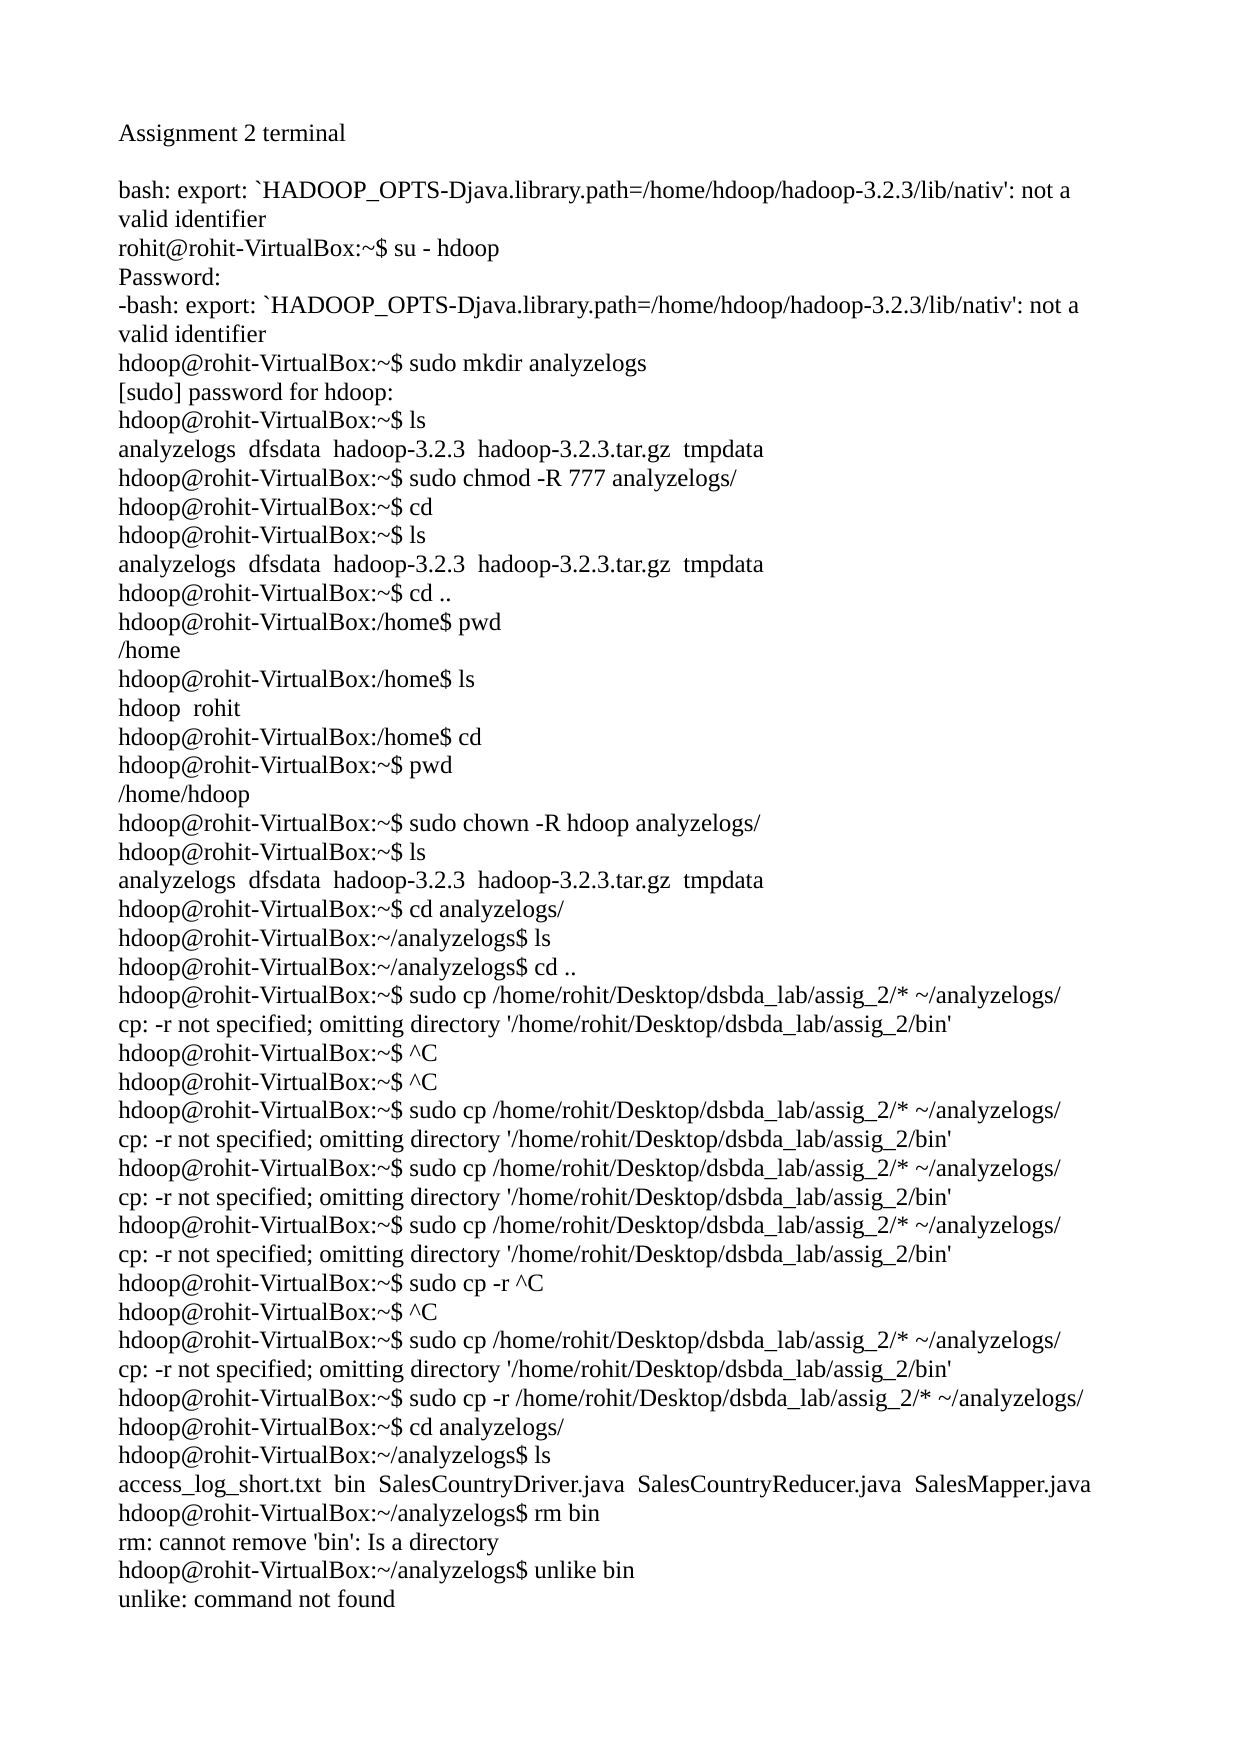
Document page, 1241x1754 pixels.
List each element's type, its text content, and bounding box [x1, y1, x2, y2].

text hdoop@rohit-VirtualBox:~$ cd analyzelogs/ [118, 1412, 1122, 1441]
text cp: -r not specified; omitting directory '/home/rohit/Desktop/dsbda_lab/assig_2/bin' [118, 1239, 1122, 1268]
text hdoop@rohit-VirtualBox:~$ sudo cp /home/rohit/Desktop/dsbda_lab/assig_2/* ~/analyzelogs/ [118, 1211, 1122, 1239]
text hdoop@rohit-VirtualBox:~$ ls [118, 837, 1122, 866]
text rohit@rohit-VirtualBox:~$ su - hdoop [118, 233, 1122, 262]
text hdoop rohit [118, 693, 1122, 722]
text /home/hdoop [118, 779, 1122, 808]
text hdoop@rohit-VirtualBox:/home$ pwd [118, 607, 1122, 636]
text hdoop@rohit-VirtualBox:~$ cd .. [118, 578, 1122, 607]
text hdoop@rohit-VirtualBox:~/analyzelogs$ ls [118, 1441, 1122, 1469]
text hdoop@rohit-VirtualBox:~$ sudo chown -R hdoop analyzelogs/ [118, 808, 1122, 837]
text hdoop@rohit-VirtualBox:~$ sudo cp /home/rohit/Desktop/dsbda_lab/assig_2/* ~/analyzelogs/ [118, 1326, 1122, 1354]
text hdoop@rohit-VirtualBox:~/analyzelogs$ ls [118, 923, 1122, 952]
text hdoop@rohit-VirtualBox:~$ ^C [118, 1297, 1122, 1326]
text hdoop@rohit-VirtualBox:~$ ls [118, 406, 1122, 434]
text -bash: export: `HADOOP_OPTS-Djava.library.path=/home/hdoop/hadoop-3.2.3/lib/nativ': not a valid identifier [118, 291, 1122, 348]
text hdoop@rohit-VirtualBox:~$ pwd [118, 751, 1122, 779]
text hdoop@rohit-VirtualBox:~$ sudo cp -r ^C [118, 1268, 1122, 1297]
text analyzelogs dfsdata hadoop-3.2.3 hadoop-3.2.3.tar.gz tmpdata [118, 866, 1122, 894]
text hdoop@rohit-VirtualBox:/home$ cd [118, 722, 1122, 751]
text cp: -r not specified; omitting directory '/home/rohit/Desktop/dsbda_lab/assig_2/bin' [118, 1354, 1122, 1383]
text hdoop@rohit-VirtualBox:~$ cd [118, 492, 1122, 521]
text hdoop@rohit-VirtualBox:~$ sudo cp /home/rohit/Desktop/dsbda_lab/assig_2/* ~/analyzelogs/ [118, 1096, 1122, 1124]
text hdoop@rohit-VirtualBox:~/analyzelogs$ unlike bin [118, 1556, 1122, 1584]
text analyzelogs dfsdata hadoop-3.2.3 hadoop-3.2.3.tar.gz tmpdata [118, 434, 1122, 463]
text unlike: command not found [118, 1584, 1122, 1613]
text hdoop@rohit-VirtualBox:~$ sudo chmod -R 777 analyzelogs/ [118, 463, 1122, 492]
text hdoop@rohit-VirtualBox:~$ ls [118, 521, 1122, 549]
text hdoop@rohit-VirtualBox:~$ sudo cp -r /home/rohit/Desktop/dsbda_lab/assig_2/* ~/analyzelogs/ [118, 1383, 1122, 1412]
text cp: -r not specified; omitting directory '/home/rohit/Desktop/dsbda_lab/assig_2/bin' [118, 1182, 1122, 1211]
text bash: export: `HADOOP_OPTS-Djava.library.path=/home/hdoop/hadoop-3.2.3/lib/nativ': not a valid identifier [118, 176, 1122, 233]
text hdoop@rohit-VirtualBox:~$ ^C [118, 1038, 1122, 1067]
text hdoop@rohit-VirtualBox:~/analyzelogs$ rm bin [118, 1498, 1122, 1527]
text hdoop@rohit-VirtualBox:~/analyzelogs$ cd .. [118, 952, 1122, 981]
text cp: -r not specified; omitting directory '/home/rohit/Desktop/dsbda_lab/assig_2/bin' [118, 1009, 1122, 1038]
text hdoop@rohit-VirtualBox:~$ sudo cp /home/rohit/Desktop/dsbda_lab/assig_2/* ~/analyzelogs/ [118, 1153, 1122, 1182]
text hdoop@rohit-VirtualBox:/home$ ls [118, 664, 1122, 693]
text hdoop@rohit-VirtualBox:~$ sudo mkdir analyzelogs [118, 348, 1122, 377]
text analyzelogs dfsdata hadoop-3.2.3 hadoop-3.2.3.tar.gz tmpdata [118, 549, 1122, 578]
text access_log_short.txt bin SalesCountryDriver.java SalesCountryReducer.java SalesMapper.java [118, 1469, 1122, 1498]
text cp: -r not specified; omitting directory '/home/rohit/Desktop/dsbda_lab/assig_2/bin' [118, 1124, 1122, 1153]
text hdoop@rohit-VirtualBox:~$ sudo cp /home/rohit/Desktop/dsbda_lab/assig_2/* ~/analyzelogs/ [118, 981, 1122, 1009]
text [sudo] password for hdoop: [118, 377, 1122, 406]
text hdoop@rohit-VirtualBox:~$ cd analyzelogs/ [118, 894, 1122, 923]
text Assignment 2 terminal [118, 118, 1122, 147]
text Password: [118, 262, 1122, 291]
text rm: cannot remove 'bin': Is a directory [118, 1527, 1122, 1556]
text hdoop@rohit-VirtualBox:~$ ^C [118, 1067, 1122, 1096]
text /home [118, 636, 1122, 664]
